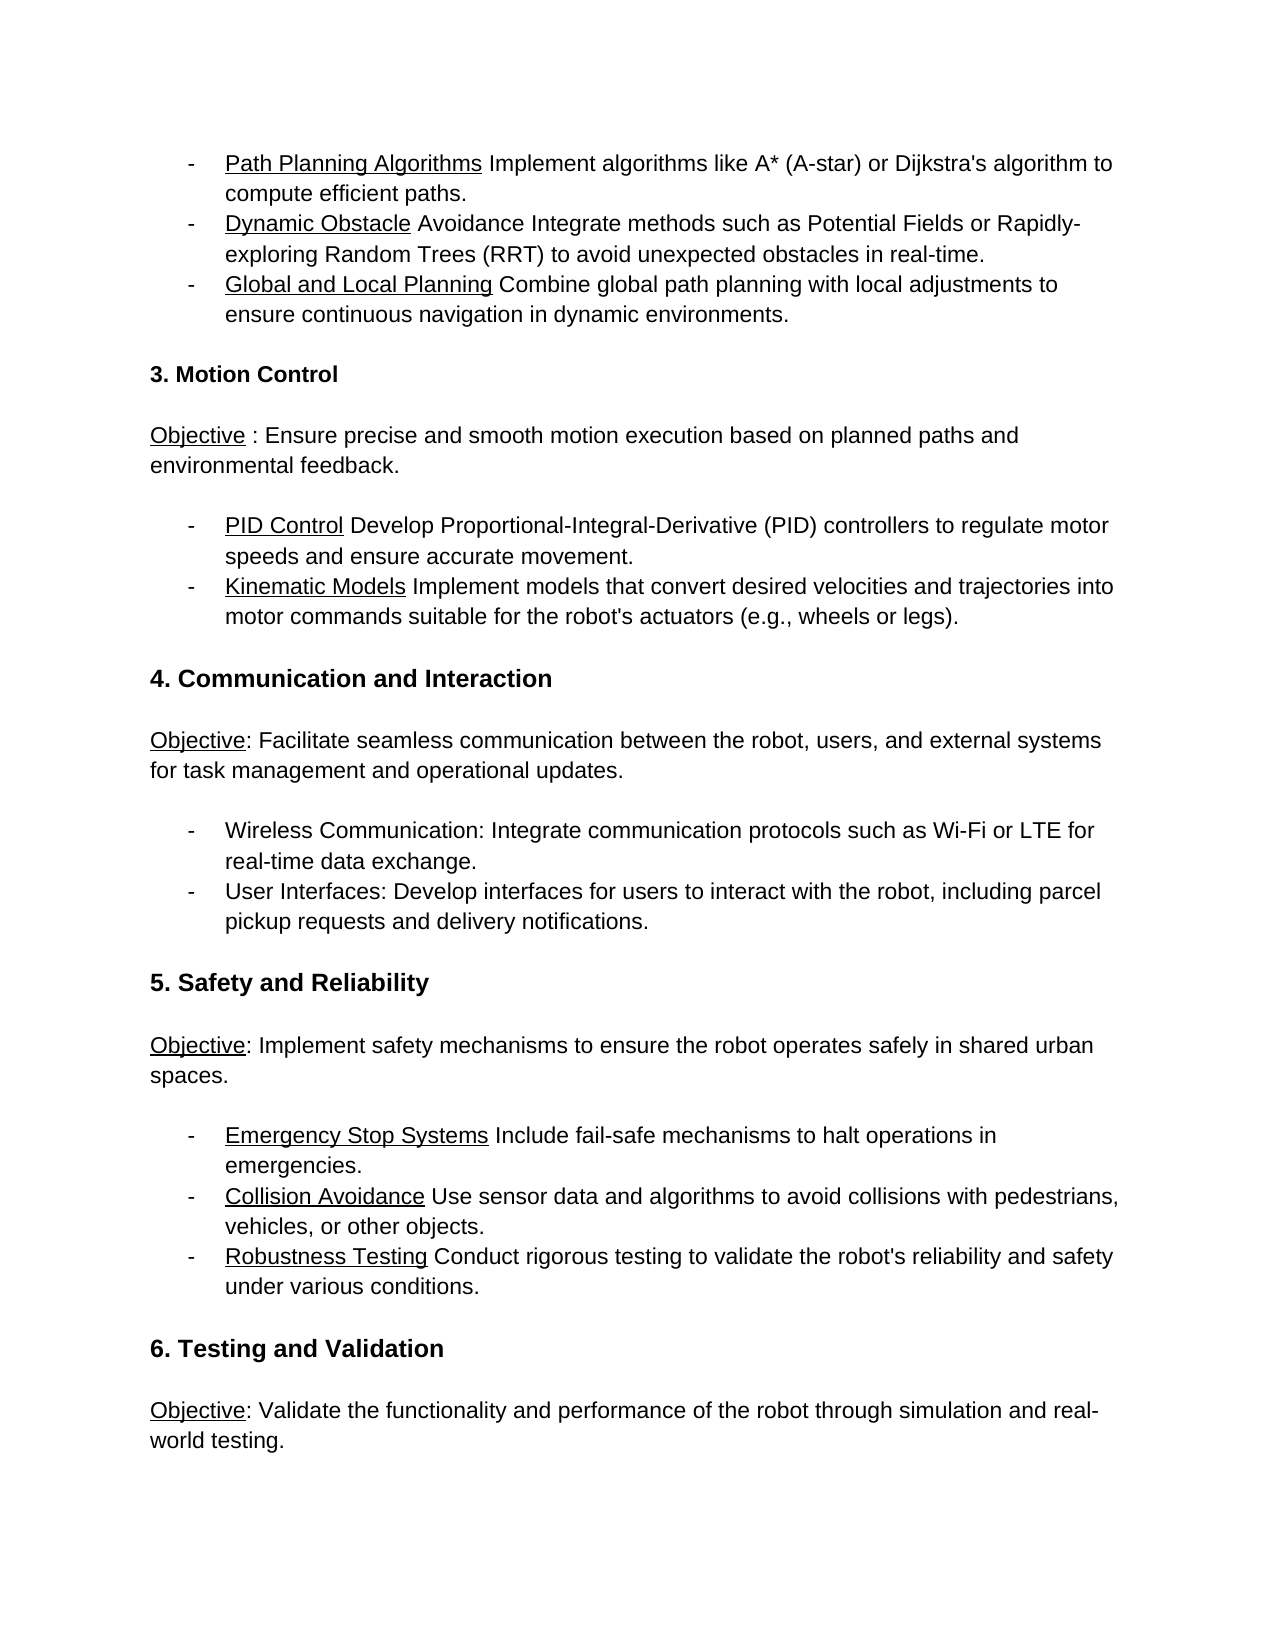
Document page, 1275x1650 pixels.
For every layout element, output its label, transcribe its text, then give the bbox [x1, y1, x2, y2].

text Objective: Implement safety mechanisms to ensure the robot operates safely in shared urban spaces. [150, 1032, 1125, 1088]
list Collision Avoidance Use sensor data and algorithms to avoid collisions with pedestrians, vehicles, or other objects. [187, 1183, 1125, 1239]
list Dynamic Obstacle Avoidance Integrate methods such as Potential Fields or Rapidly-exploring Random Trees (RRT) to avoid unexpected obstacles in real-time. [187, 210, 1125, 267]
list Kinematic Models Implement models that convert desired velocities and trajectories into motor commands suitable for the robot's actuators (e.g., wheels or legs). [187, 573, 1125, 629]
text Objective : Ensure precise and smooth motion execution based on planned paths and environmental feedback. [150, 422, 1125, 478]
list Wireless Communication: Integrate communication protocols such as Wi-Fi or LTE for real-time data exchange. [187, 817, 1125, 874]
text 6. Testing and Validation [150, 1334, 1125, 1362]
list PID Control Develop Proportional-Integral-Derivative (PID) controllers to regulate motor speeds and ensure accurate movement. [187, 512, 1125, 569]
list Global and Local Planning Combine global path planning with local adjustments to ensure continuous navigation in dynamic environments. [187, 271, 1125, 327]
text 4. Communication and Interaction [150, 663, 1125, 692]
list Robustness Testing Conduct rigorous testing to validate the robot's reliability and safety under various conditions. [187, 1243, 1125, 1300]
text 5. Safety and Reliability [150, 968, 1125, 997]
text Objective: Facilitate seamless communication between the robot, users, and external systems for task management and operational updates. [150, 727, 1125, 783]
text 3. Motion Control [150, 361, 1125, 388]
list Emergency Stop Systems Include fail-safe mechanisms to halt operations in emergencies. [187, 1122, 1125, 1179]
text Objective: Validate the functionality and performance of the robot through simulation and real-world testing. [150, 1397, 1125, 1453]
list Path Planning Algorithms Implement algorithms like A* (A-star) or Dijkstra's algorithm to compute efficient paths. [187, 150, 1125, 207]
list User Interfaces: Develop interfaces for users to interact with the robot, including parcel pickup requests and delivery notifications. [187, 878, 1125, 934]
